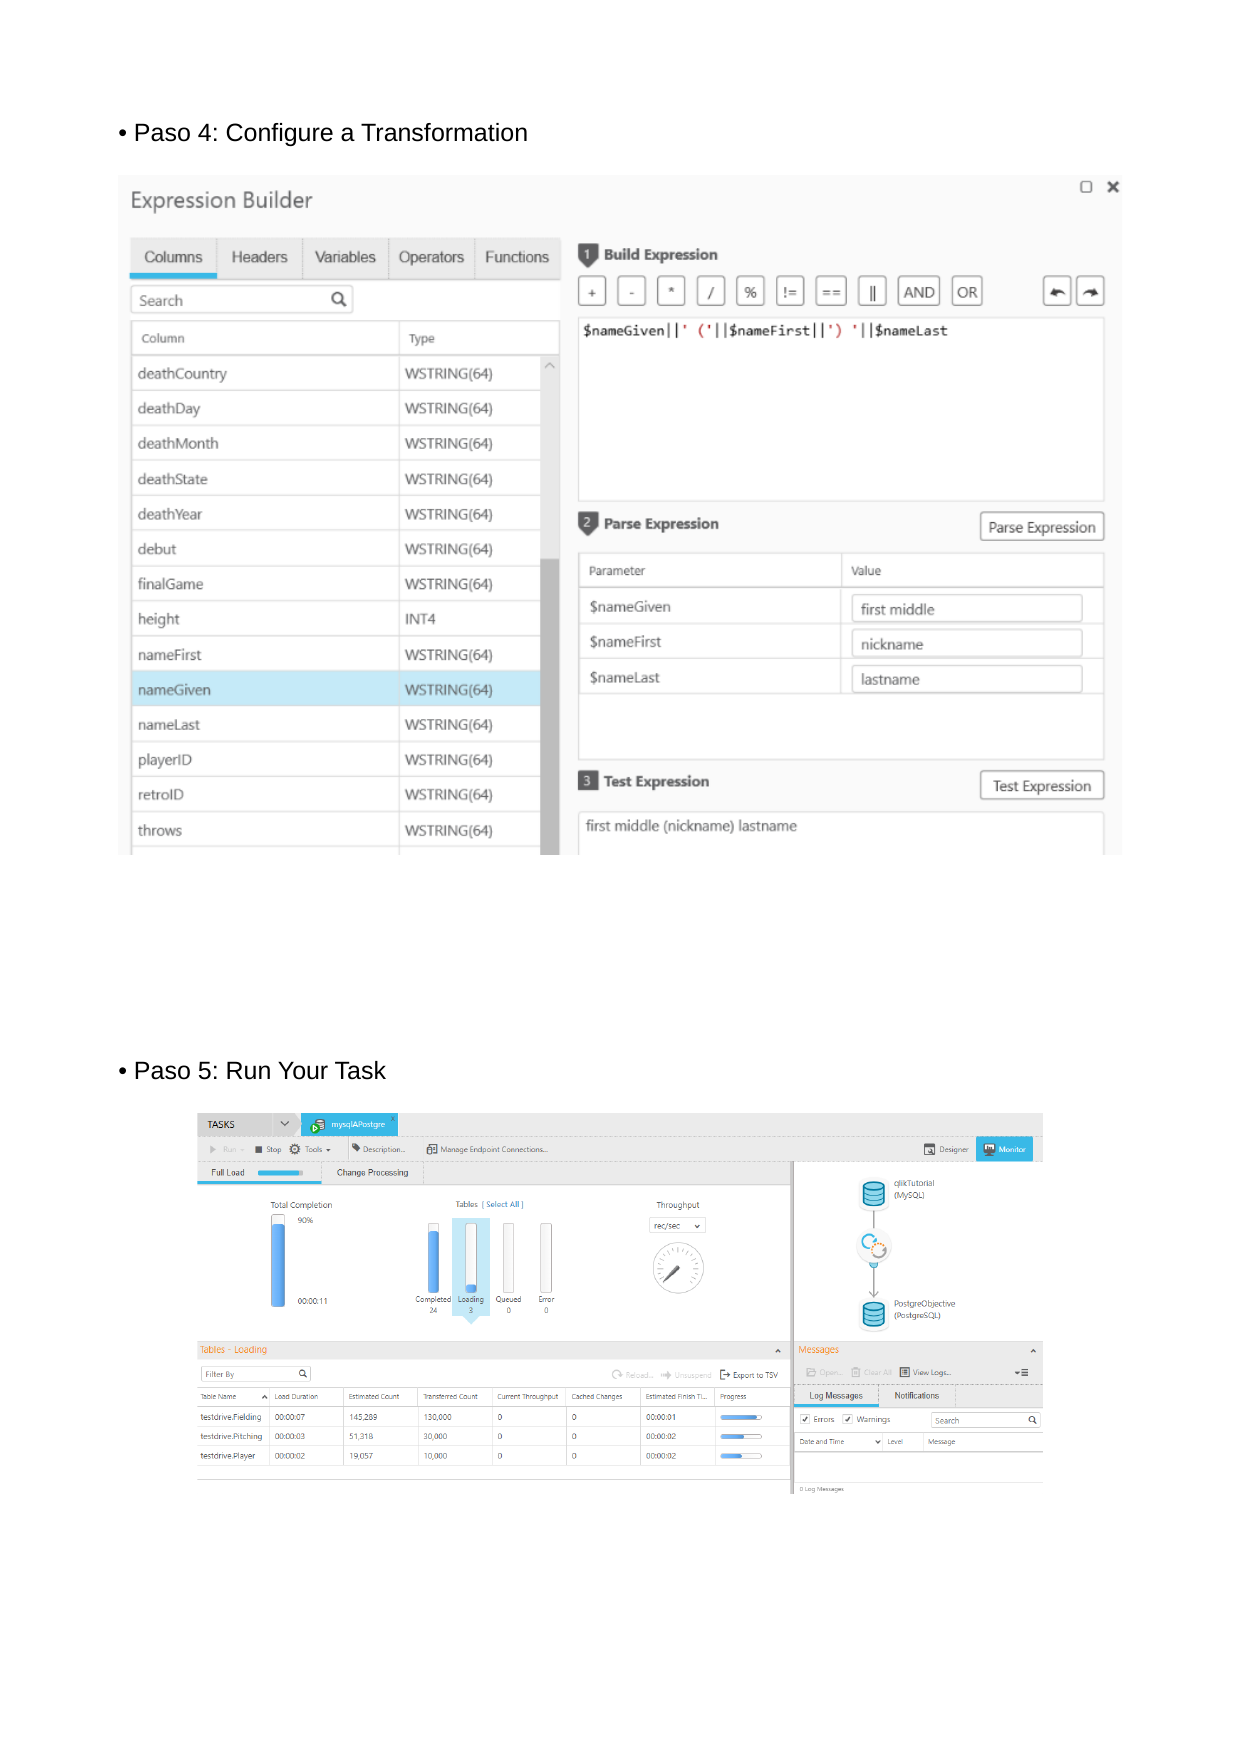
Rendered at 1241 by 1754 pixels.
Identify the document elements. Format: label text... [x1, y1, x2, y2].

text • Paso 5: Run Your Task [118, 1056, 1122, 1084]
picture [118, 175, 1123, 855]
text • Paso 4: Configure a Transformation [118, 118, 1122, 147]
picture [197, 1113, 1043, 1494]
